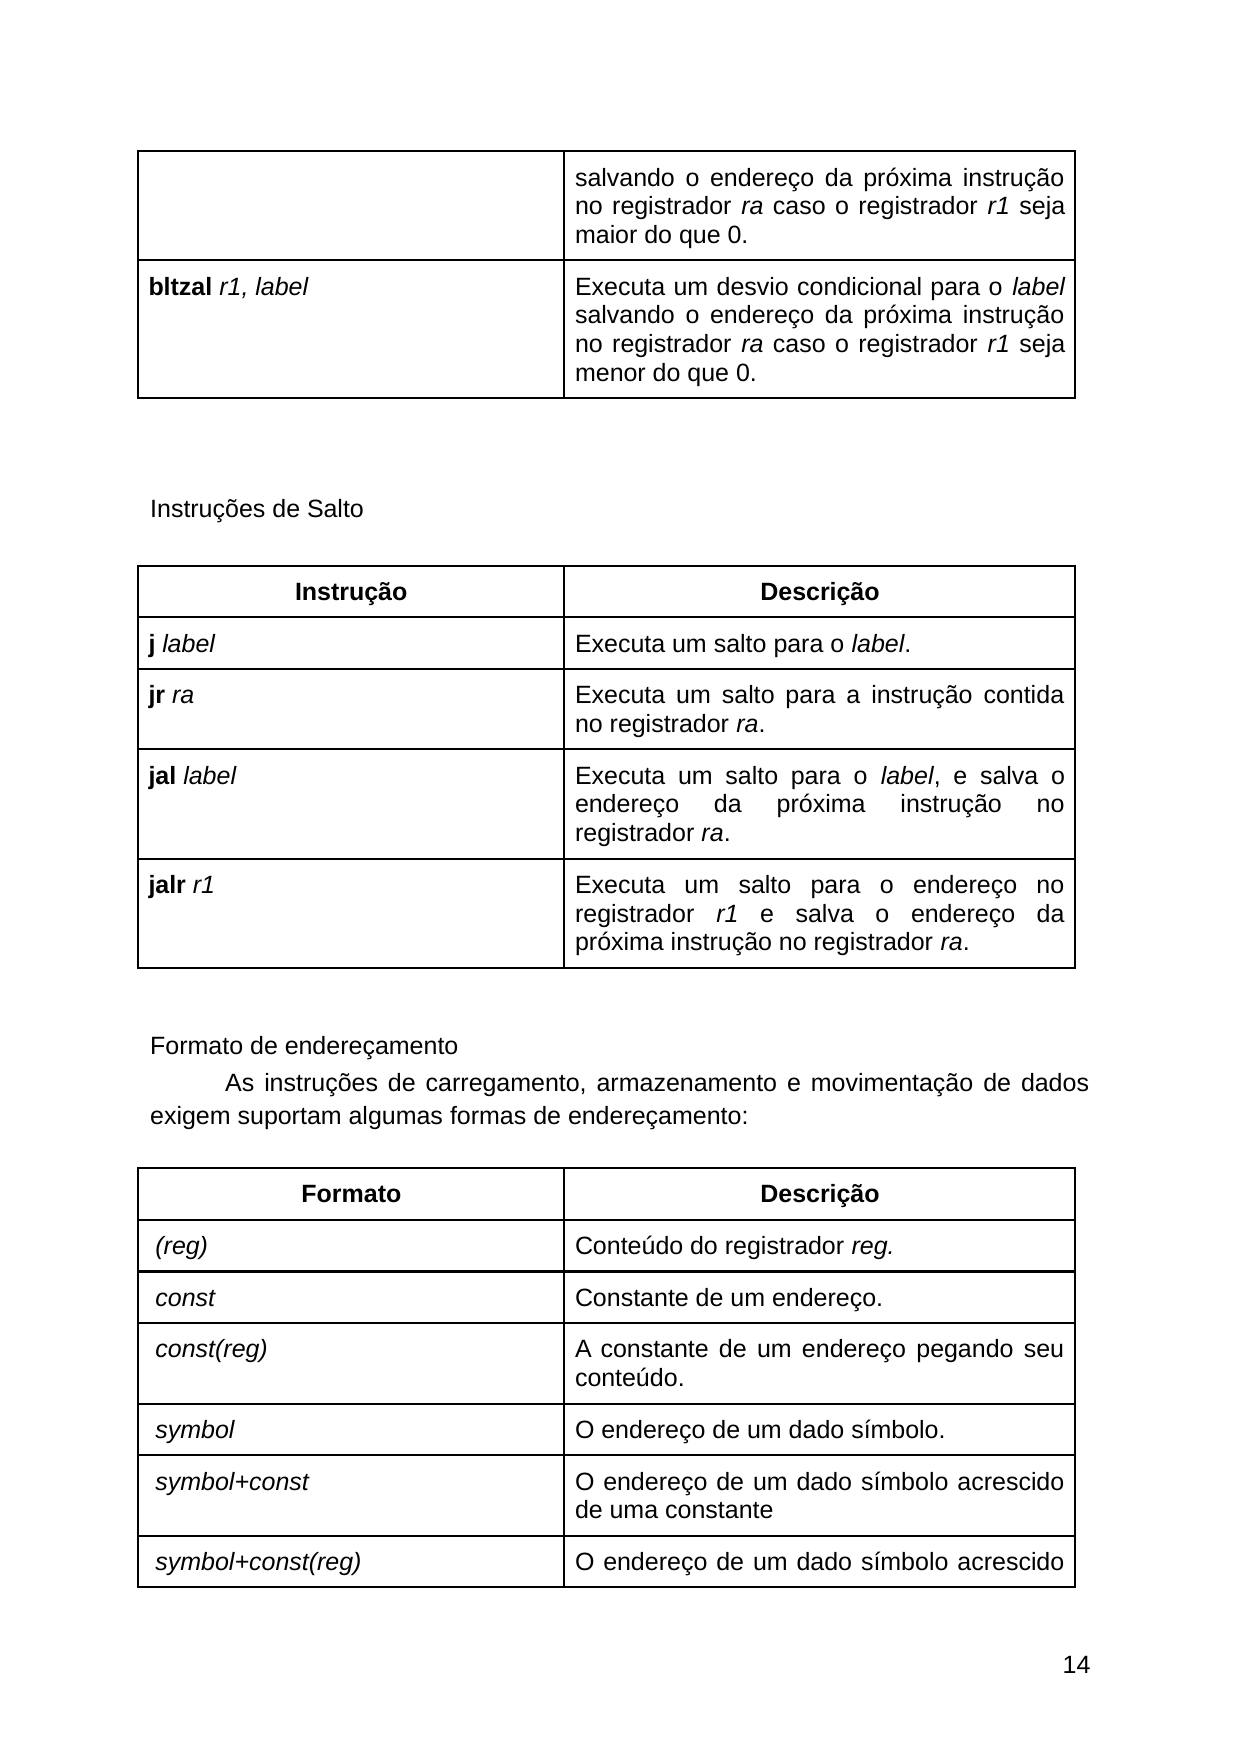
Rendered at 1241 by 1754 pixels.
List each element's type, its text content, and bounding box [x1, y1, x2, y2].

table_cell A constante de um endereço pegando seu conteúdo. [565, 1324, 1074, 1402]
table_cell Executa um salto para o endereço no registrador r1 e salva o endereço da próxima instrução no registrador ra. [565, 860, 1074, 967]
table_cell salvando o endereço da próxima instrução no registrador ra caso o registrador r1 seja maior do que 0. [565, 152, 1074, 259]
table_cell j label [139, 618, 563, 668]
table_cell Conteúdo do registrador reg. [565, 1221, 1074, 1270]
table_cell symbol [139, 1405, 563, 1454]
text As instruções de carregamento, armazenamento e movimentação de dados exigem suportam algumas formas de endereçamento: [150, 1068, 1090, 1130]
table_cell Executa um salto para o label, e salva o endereço da próxima instrução no registrador ra. [565, 750, 1074, 857]
table_cell Executa um salto para a instrução contida no registrador ra. [565, 670, 1074, 748]
table_cell Executa um desvio condicional para o label salvando o endereço da próxima instrução no registrador ra caso o registrador r1 seja menor do que 0. [565, 261, 1074, 397]
table_cell Constante de um endereço. [565, 1273, 1074, 1322]
table_cell symbol+const [139, 1456, 563, 1534]
table_cell O endereço de um dado símbolo acrescido [565, 1537, 1074, 1586]
table_header Descrição [565, 567, 1074, 616]
table_header Instrução [139, 567, 563, 616]
table_cell [139, 152, 563, 259]
table_cell (reg) [139, 1221, 563, 1270]
table_header Descrição [565, 1169, 1074, 1219]
table_cell const(reg) [139, 1324, 563, 1402]
table_cell jalr r1 [139, 860, 563, 967]
table_cell O endereço de um dado símbolo acrescido de uma constante [565, 1456, 1074, 1534]
table_cell bltzal r1, label [139, 261, 563, 397]
table_cell symbol+const(reg) [139, 1537, 563, 1586]
subtitle Formato de endereçamento [150, 1031, 1090, 1059]
table_cell jal label [139, 750, 563, 857]
subtitle Instruções de Salto [150, 494, 1090, 523]
table_cell const [139, 1273, 563, 1322]
table_cell Executa um salto para o label. [565, 618, 1074, 668]
table_cell O endereço de um dado símbolo. [565, 1405, 1074, 1454]
table_cell jr ra [139, 670, 563, 748]
table_header Formato [139, 1169, 563, 1219]
